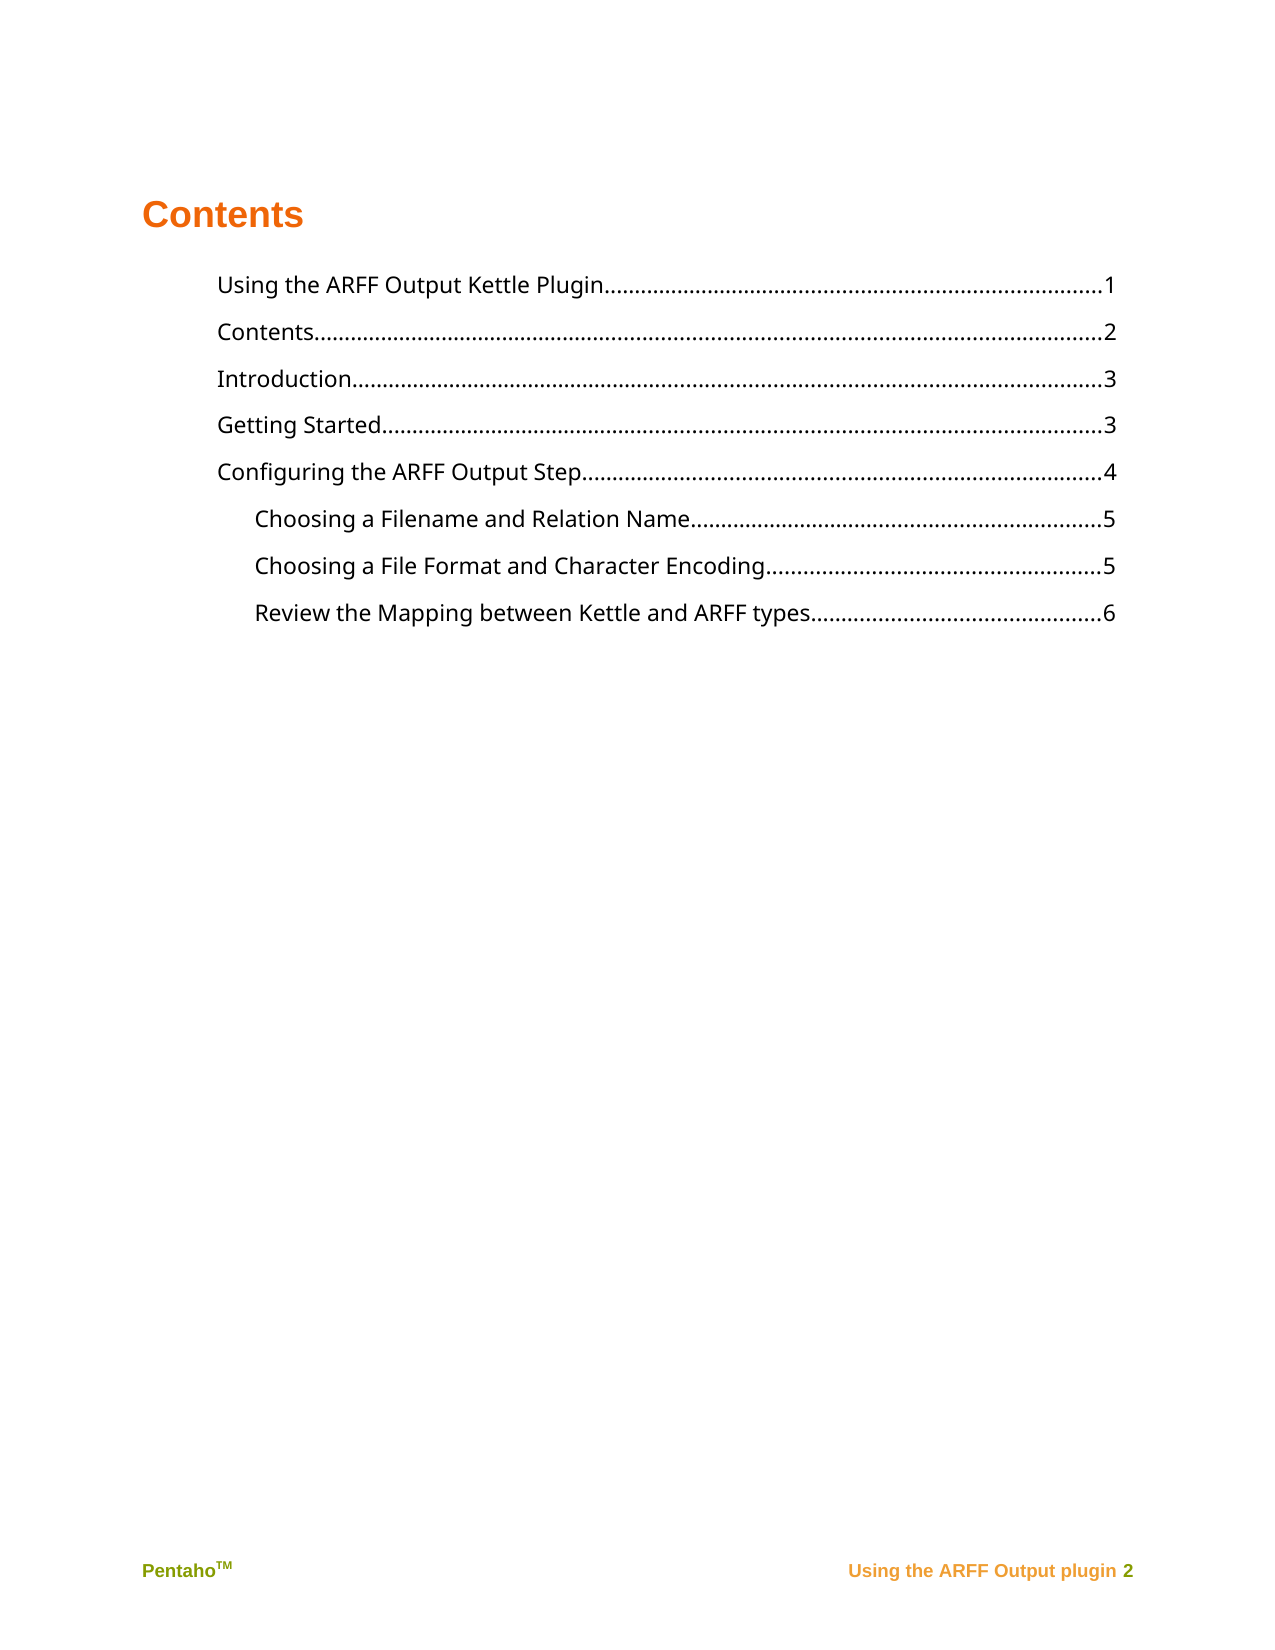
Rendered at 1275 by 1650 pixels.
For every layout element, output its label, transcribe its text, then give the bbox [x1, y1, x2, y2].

text Review the Mapping between Kettle and ARFF types 6 [254, 597, 1133, 628]
text Choosing a Filename and Relation Name 5 [254, 503, 1133, 534]
text Configuring the ARFF Output Step 4 [217, 456, 1208, 487]
text Choosing a File Format and Character Encoding 5 [254, 550, 1133, 581]
text Getting Started 3 [217, 409, 1208, 441]
text Using the ARFF Output Kettle Plugin 1 [142, 269, 1133, 300]
text Contents 2 [217, 316, 1208, 347]
subtitle Contents [142, 204, 1133, 233]
text Introduction 3 [217, 362, 1208, 394]
